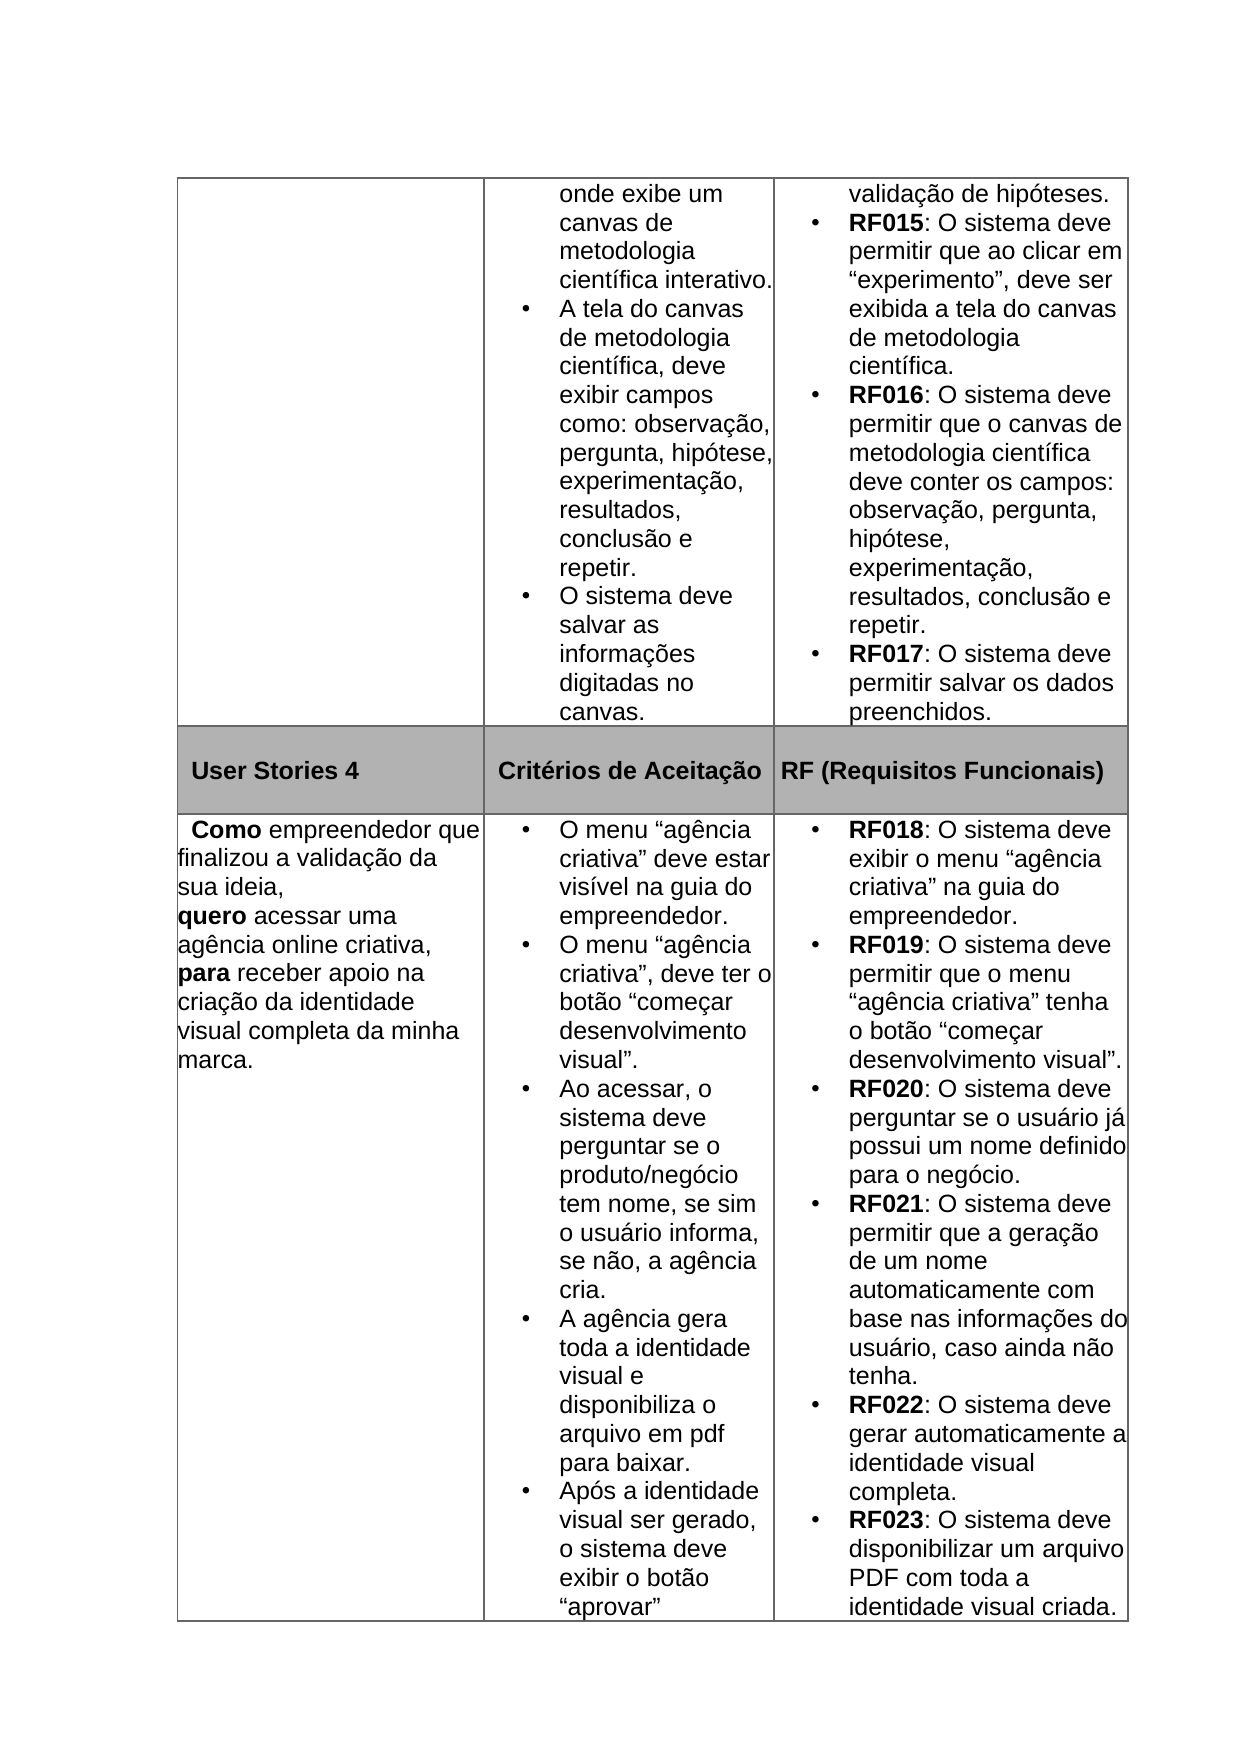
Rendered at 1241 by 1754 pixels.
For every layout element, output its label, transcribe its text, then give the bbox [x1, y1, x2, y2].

table_cell Critérios de Aceitação [485, 727, 773, 813]
table_cell RF012: O sistema deve exibir o menu “método científico” na tela da guia do empreendedor. RF013: O sistema deve permitir que o menu método científico” tenha dois botões: “aprender” e “experimento”. RF014: O sistema deve permitir que ao clicar em “aprender”, deve ser exibido um vídeo explicativo sobre validação de hipóteses. RF015: O sistema deve permitir que ao clicar em “experimento”, deve ser exibida a tela do canvas de metodologia científica. RF016: O sistema deve permitir que o canvas de metodologia científica deve conter os campos: observação, pergunta, hipótese, experimentação, resultados, conclusão e repetir. RF017: O sistema deve permitir salvar os dados preenchidos. [775, 179, 1127, 725]
table_cell RF (Requisitos Funcionais) [775, 727, 1127, 813]
table_cell O menu “método científico”, deve estar visível na tela da guia do empreendedor. O menu “método científico”, deve ter o botão “aprender”, onde é exibido em outra tela um video explicativo sobre validações de hipóteses, e o “experimento”, onde exibe um canvas de metodologia científica interativo. A tela do canvas de metodologia científica, deve exibir campos como: observação, pergunta, hipótese, experimentação, resultados, conclusão e repetir. O sistema deve salvar as informações digitadas no canvas. [485, 179, 773, 725]
table_cell Como empreendedor que finalizou a validação da sua ideia, quero acessar uma agência online criativa, para receber apoio na criação da identidade visual completa da minha marca. [178, 815, 483, 1620]
table_cell [178, 179, 483, 725]
table_cell O menu “agência criativa” deve estar visível na guia do empreendedor. O menu “agência criativa”, deve ter o botão “começar desenvolvimento visual”. Ao acessar, o sistema deve perguntar se o produto/negócio tem nome, se sim o usuário informa, se não, a agência cria. A agência gera toda a identidade visual e disponibiliza o arquivo em pdf para baixar. Após a identidade visual ser gerado, o sistema deve exibir o botão “aprovar” “reprovar e refazer”. Ao aprovar, o design fica salvo como definitivo. Ao reprovar, o sistema reinicia o processo. [485, 815, 773, 1620]
table_cell User Stories 4 [178, 727, 483, 813]
table_cell RF018: O sistema deve exibir o menu “agência criativa” na guia do empreendedor. RF019: O sistema deve permitir que o menu “agência criativa” tenha o botão “começar desenvolvimento visual”. RF020: O sistema deve perguntar se o usuário já possui um nome definido para o negócio. RF021: O sistema deve permitir que a geração de um nome automaticamente com base nas informações do usuário, caso ainda não tenha. RF022: O sistema deve gerar automaticamente a identidade visual completa. RF023: O sistema deve disponibilizar um arquivo PDF com toda a identidade visual criada. RF024: O sistema deve exibir os botões “aprovar design” e “reprovar e refazer”. RF025: O sistema deve permitir que a identidade visual seja salva, caso for aprovada. RF026: O sistema deve permitir que a identidade visual seja refeita, caso for reprovada. [775, 815, 1127, 1620]
